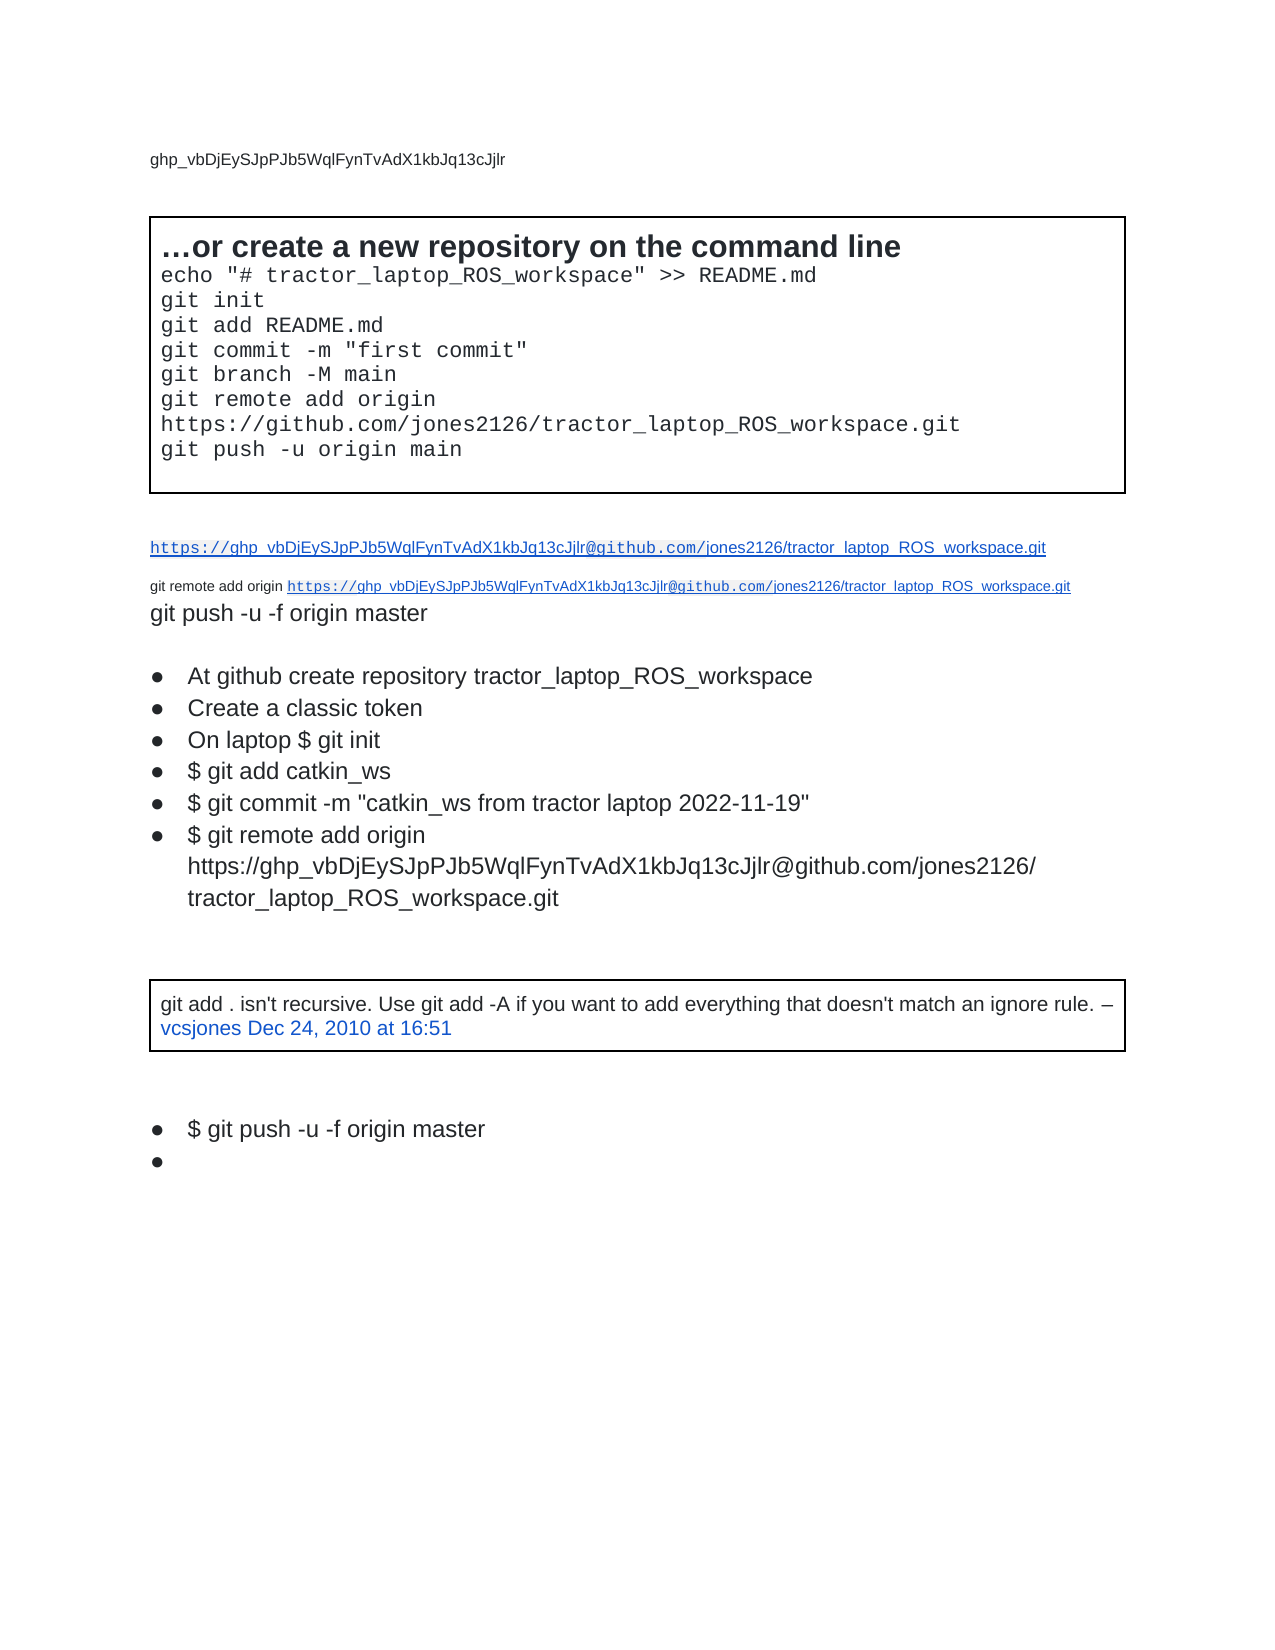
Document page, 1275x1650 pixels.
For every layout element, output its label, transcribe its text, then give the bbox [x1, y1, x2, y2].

list $ git add catkin_ws [150, 757, 1125, 785]
list $ git push -u -f origin master [150, 1115, 1125, 1143]
text git push -u -f origin master [150, 599, 1125, 627]
text git remote add origin https://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@github.com/jones2126/tractor_laptop_ROS_workspace.git [150, 578, 1125, 596]
table_header git add . isn't recursive. Use git add -A if you want to add everything that doesn't match an ignore rule. – vcsjones Dec 24, 2010 at 16:51 [151, 981, 1124, 1050]
text 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 [150, 150, 1125, 169]
list $ git remote add origin https://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@github.com/jones2126/tractor_laptop_ROS_workspace.git [150, 821, 1125, 912]
list Create a classic token [150, 694, 1125, 722]
list $ git commit -m "catkin_ws from tractor laptop 2022-11-19" [150, 789, 1125, 817]
table_header …or create a new repository on the command line echo "# tractor_laptop_ROS_workspace" >> README.md git init git add README.md git commit -m "first commit" git branch -M main git remote add origin https://github.com/jones2126/tractor_laptop_ROS_workspace.git git push -u origin main [151, 218, 1124, 492]
list On laptop $ git init [150, 726, 1125, 753]
text https://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@github.com/jones2126/tractor_laptop_ROS_workspace.git [150, 538, 1125, 559]
list At github create repository tractor_laptop_ROS_workspace [150, 662, 1125, 690]
